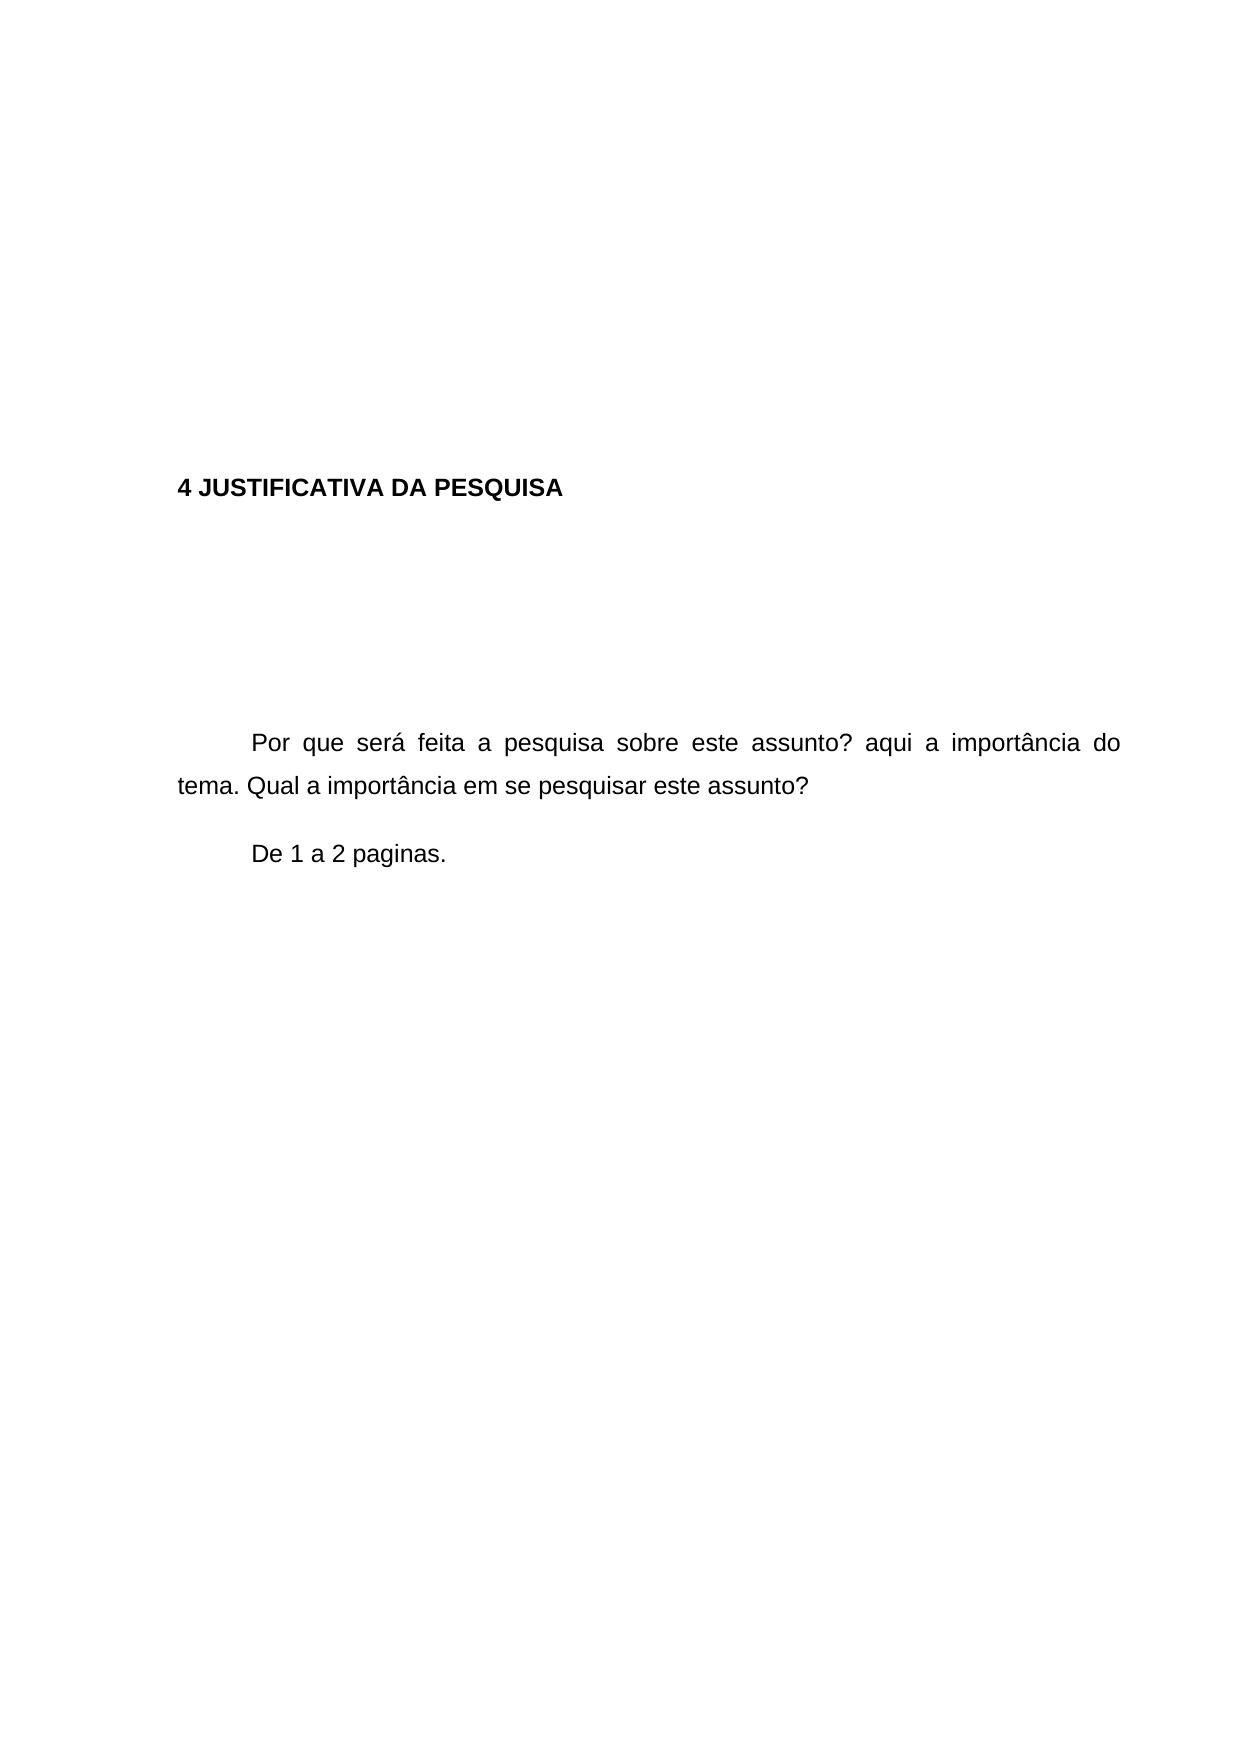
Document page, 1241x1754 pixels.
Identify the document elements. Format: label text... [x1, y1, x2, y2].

text De 1 a 2 paginas. [177, 839, 1122, 868]
text Por que será feita a pesquisa sobre este assunto? aqui a importância do tema. Qual a importância em se pesquisar este assunto? [177, 728, 1122, 800]
text 4 JUSTIFICATIVA DA PESQUISA [177, 472, 1122, 501]
